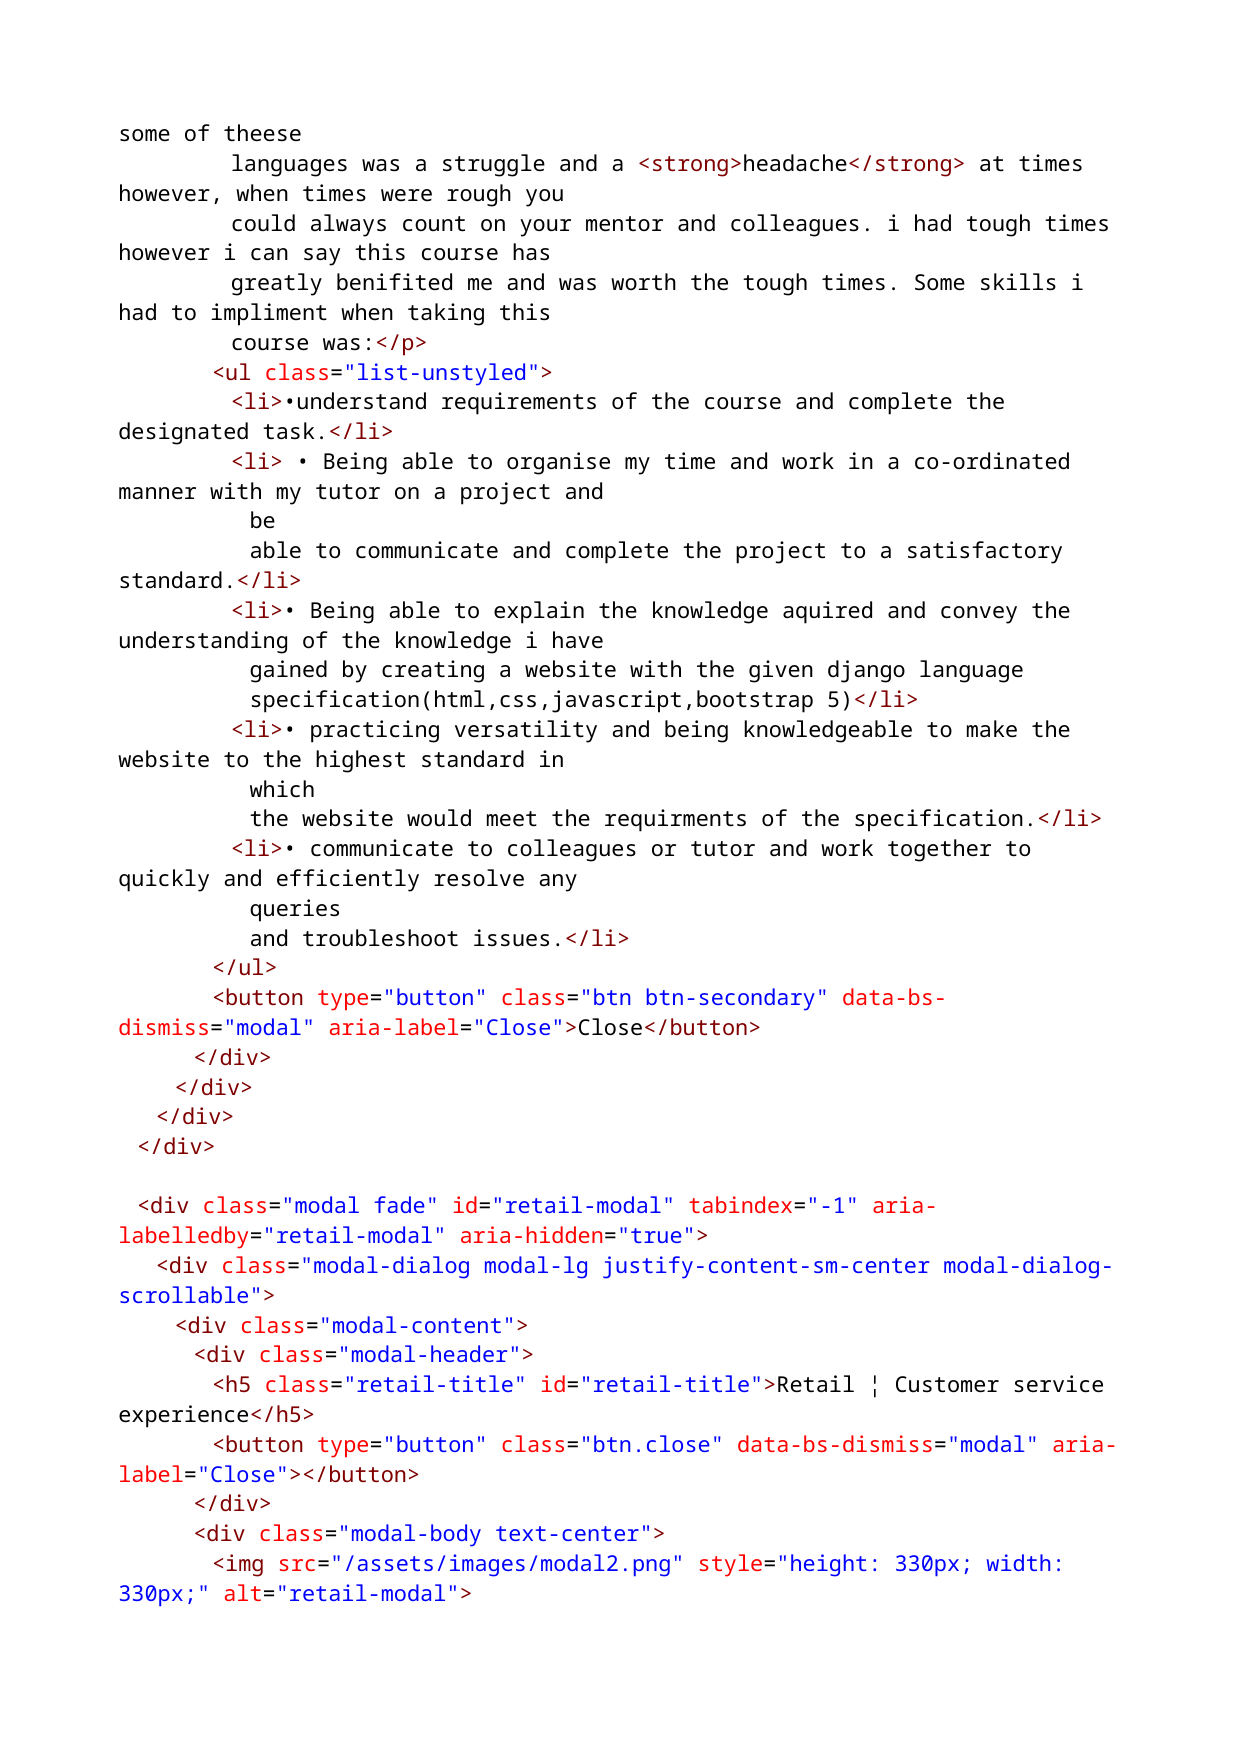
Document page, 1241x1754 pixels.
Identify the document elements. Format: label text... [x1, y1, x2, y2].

text <h5 class="retail-title" id="retail-title">Retail ¦ Customer service experience</h5> [118, 1369, 1122, 1429]
text be [118, 505, 1122, 535]
text <li>• communicate to colleagues or tutor and work together to quickly and efficiently resolve any [118, 833, 1122, 893]
text languages was a struggle and a <strong>headache</strong> at times however, when times were rough you [118, 148, 1122, 207]
text <li>• Being able to explain the knowledge aquired and convey the understanding of the knowledge i have [118, 595, 1122, 654]
text <div class="modal fade" id="retail-modal" tabindex="-1" aria-labelledby="retail-modal" aria-hidden="true"> [118, 1191, 1122, 1250]
text </ul> [118, 952, 1122, 982]
text queries [118, 893, 1122, 922]
text <button type="button" class="btn.close" data-bs-dismiss="modal" aria-label="Close"></button> [118, 1429, 1122, 1488]
text <div class="modal-header"> [118, 1339, 1122, 1369]
text gained by creating a website with the given django language [118, 654, 1122, 684]
text which [118, 773, 1122, 803]
text <li>• practicing versatility and being knowledgeable to make the website to the highest standard in [118, 714, 1122, 773]
text </div> [118, 1488, 1122, 1518]
text <ul class="list-unstyled"> [118, 356, 1122, 386]
text greatly benifited me and was worth the tough times. Some skills i had to impliment when taking this [118, 267, 1122, 327]
text course was:</p> [118, 327, 1122, 356]
text <li>•understand requirements of the course and complete the designated task.</li> [118, 386, 1122, 446]
text </div> [118, 1131, 1122, 1161]
text could always count on your mentor and colleagues. i had tough times however i can say this course has [118, 207, 1122, 267]
text <img src="/assets/images/modal2.png" style="height: 330px; width: 330px;" alt="retail-modal"> [118, 1548, 1122, 1608]
text </div> [118, 1101, 1122, 1131]
text <div class="modal-content"> [118, 1310, 1122, 1339]
text and troubleshoot issues.</li> [118, 922, 1122, 952]
text <button type="button" class="btn btn-secondary" data-bs-dismiss="modal" aria-label="Close">Close</button> [118, 982, 1122, 1042]
text </div> [118, 1042, 1122, 1071]
text some of theese [118, 118, 1122, 148]
text <div class="modal-body text-center"> [118, 1518, 1122, 1548]
text the website would meet the requirments of the specification.</li> [118, 803, 1122, 833]
text specification(html,css,javascript,bootstrap 5)</li> [118, 684, 1122, 714]
text </div> [118, 1071, 1122, 1101]
text able to communicate and complete the project to a satisfactory standard.</li> [118, 535, 1122, 595]
text <div class="modal-dialog modal-lg justify-content-sm-center modal-dialog-scrollable"> [118, 1250, 1122, 1310]
text <li> • Being able to organise my time and work in a co-ordinated manner with my tutor on a project and [118, 446, 1122, 505]
